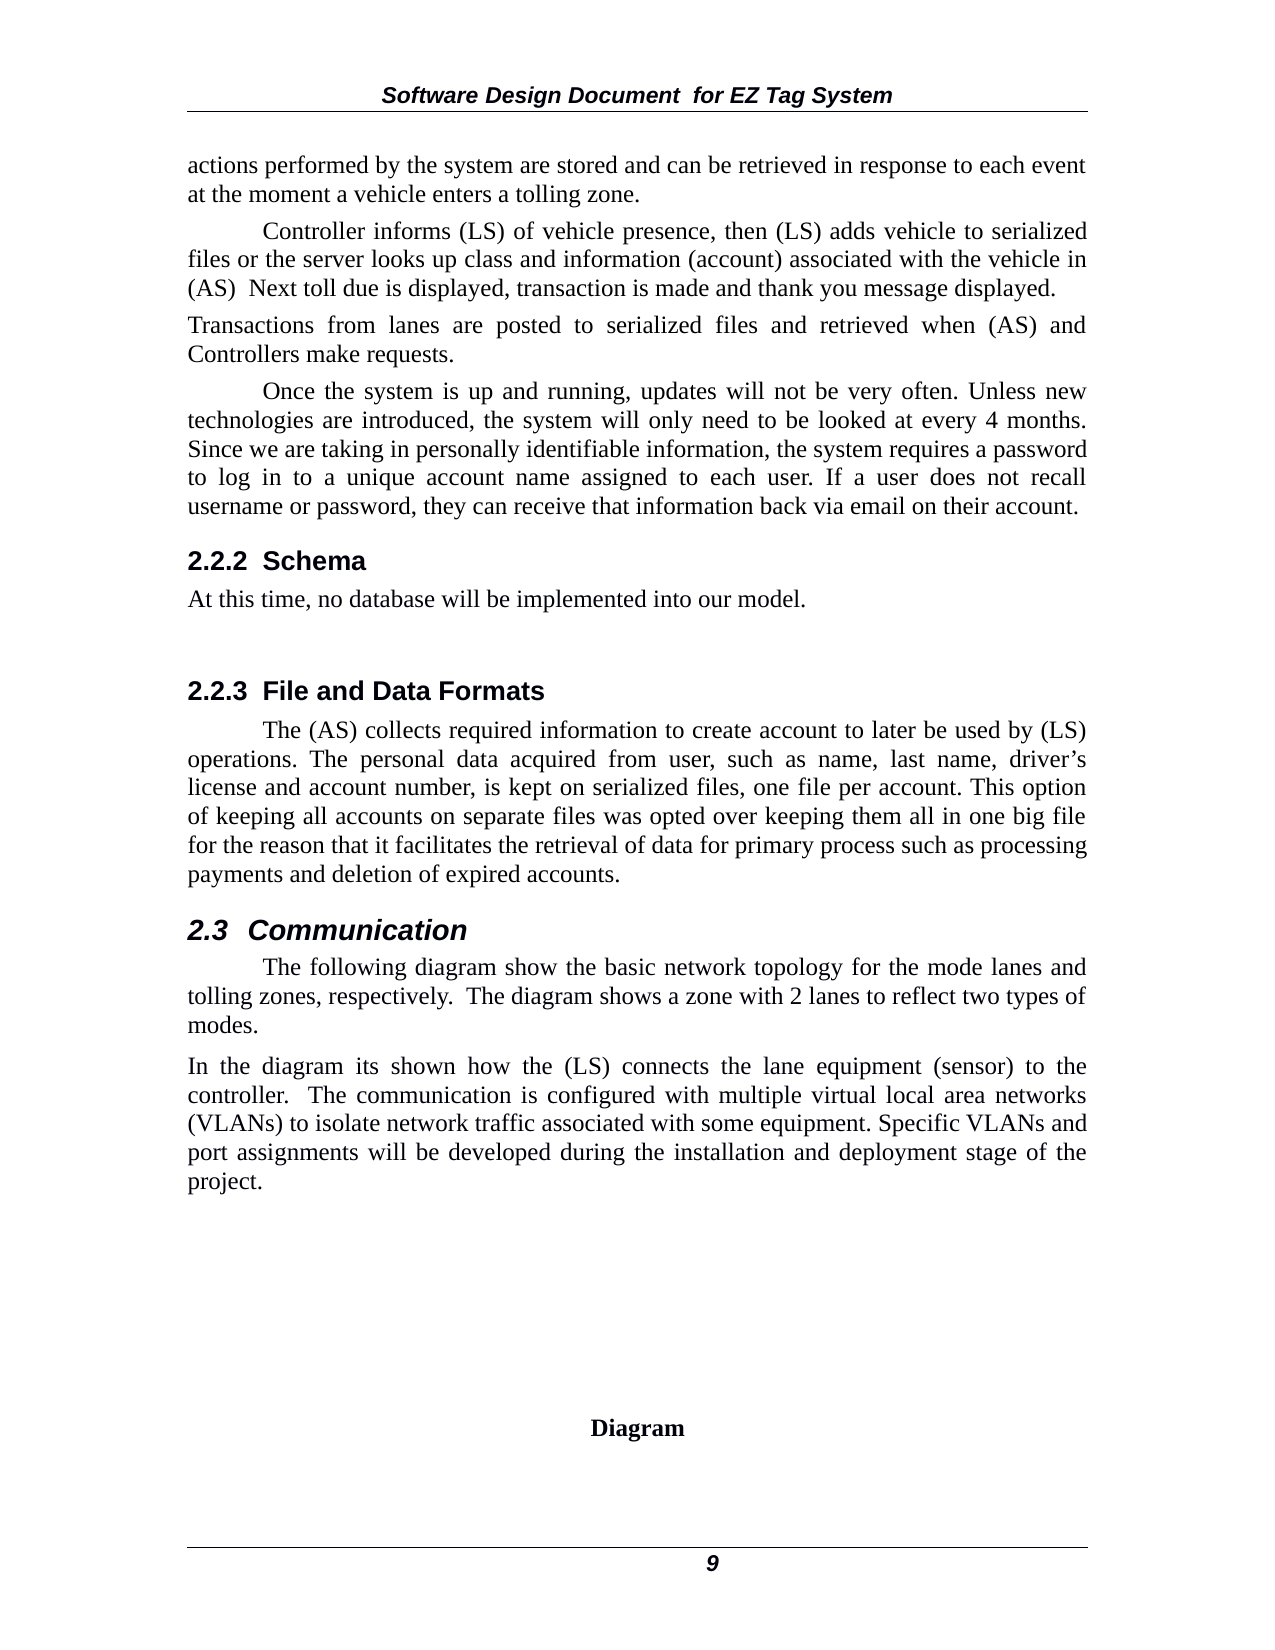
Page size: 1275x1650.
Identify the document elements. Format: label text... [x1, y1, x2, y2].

text Diagram [187, 1413, 1088, 1442]
text Controller informs (LS) of vehicle presence, then (LS) adds vehicle to serialized files or the server looks up class and information (account) associated with the vehicle in (AS) Next toll due is displayed, transaction is made and thank you message displayed. [187, 216, 1088, 302]
subtitle Schema [187, 545, 1088, 576]
text At this time, no database will be implemented into our model. [187, 584, 1088, 613]
text The following diagram show the basic network topology for the mode lanes and tolling zones, respectively. The diagram shows a zone with 2 lanes to reflect two types of modes. [187, 952, 1088, 1038]
text Transactions from lanes are posted to serialized files and retrieved when (AS) and Controllers make requests. [187, 310, 1088, 368]
text actions performed by the system are stored and can be retrieved in response to each event at the moment a vehicle enters a tolling zone. [187, 150, 1088, 207]
text Once the system is up and running, updates will not be very often. Unless new technologies are introduced, the system will only need to be looked at every 4 months. Since we are taking in personally identifiable information, the system requires a password to log in to a unique account name assigned to each user. If a user does not recall username or password, they can receive that information back via email on their account. [187, 376, 1088, 520]
text In the diagram its shown how the (LS) connects the lane equipment (sensor) to the controller. The communication is configured with multiple virtual local area networks (VLANs) to isolate network traffic associated with some equipment. Specific VLANs and port assignments will be developed during the installation and deployment stage of the project. [187, 1051, 1088, 1195]
text The (AS) collects required information to create account to later be used by (LS) operations. The personal data acquired from user, such as name, last name, driver’s license and account number, is kept on serialized files, one file per account. This option of keeping all accounts on separate files was opted over keeping them all in one big file for the reason that it facilitates the retrieval of data for primary process such as processing payments and deletion of expired accounts. [187, 715, 1088, 887]
subtitle Communication [187, 912, 1088, 946]
subtitle File and Data Formats [187, 675, 1088, 707]
